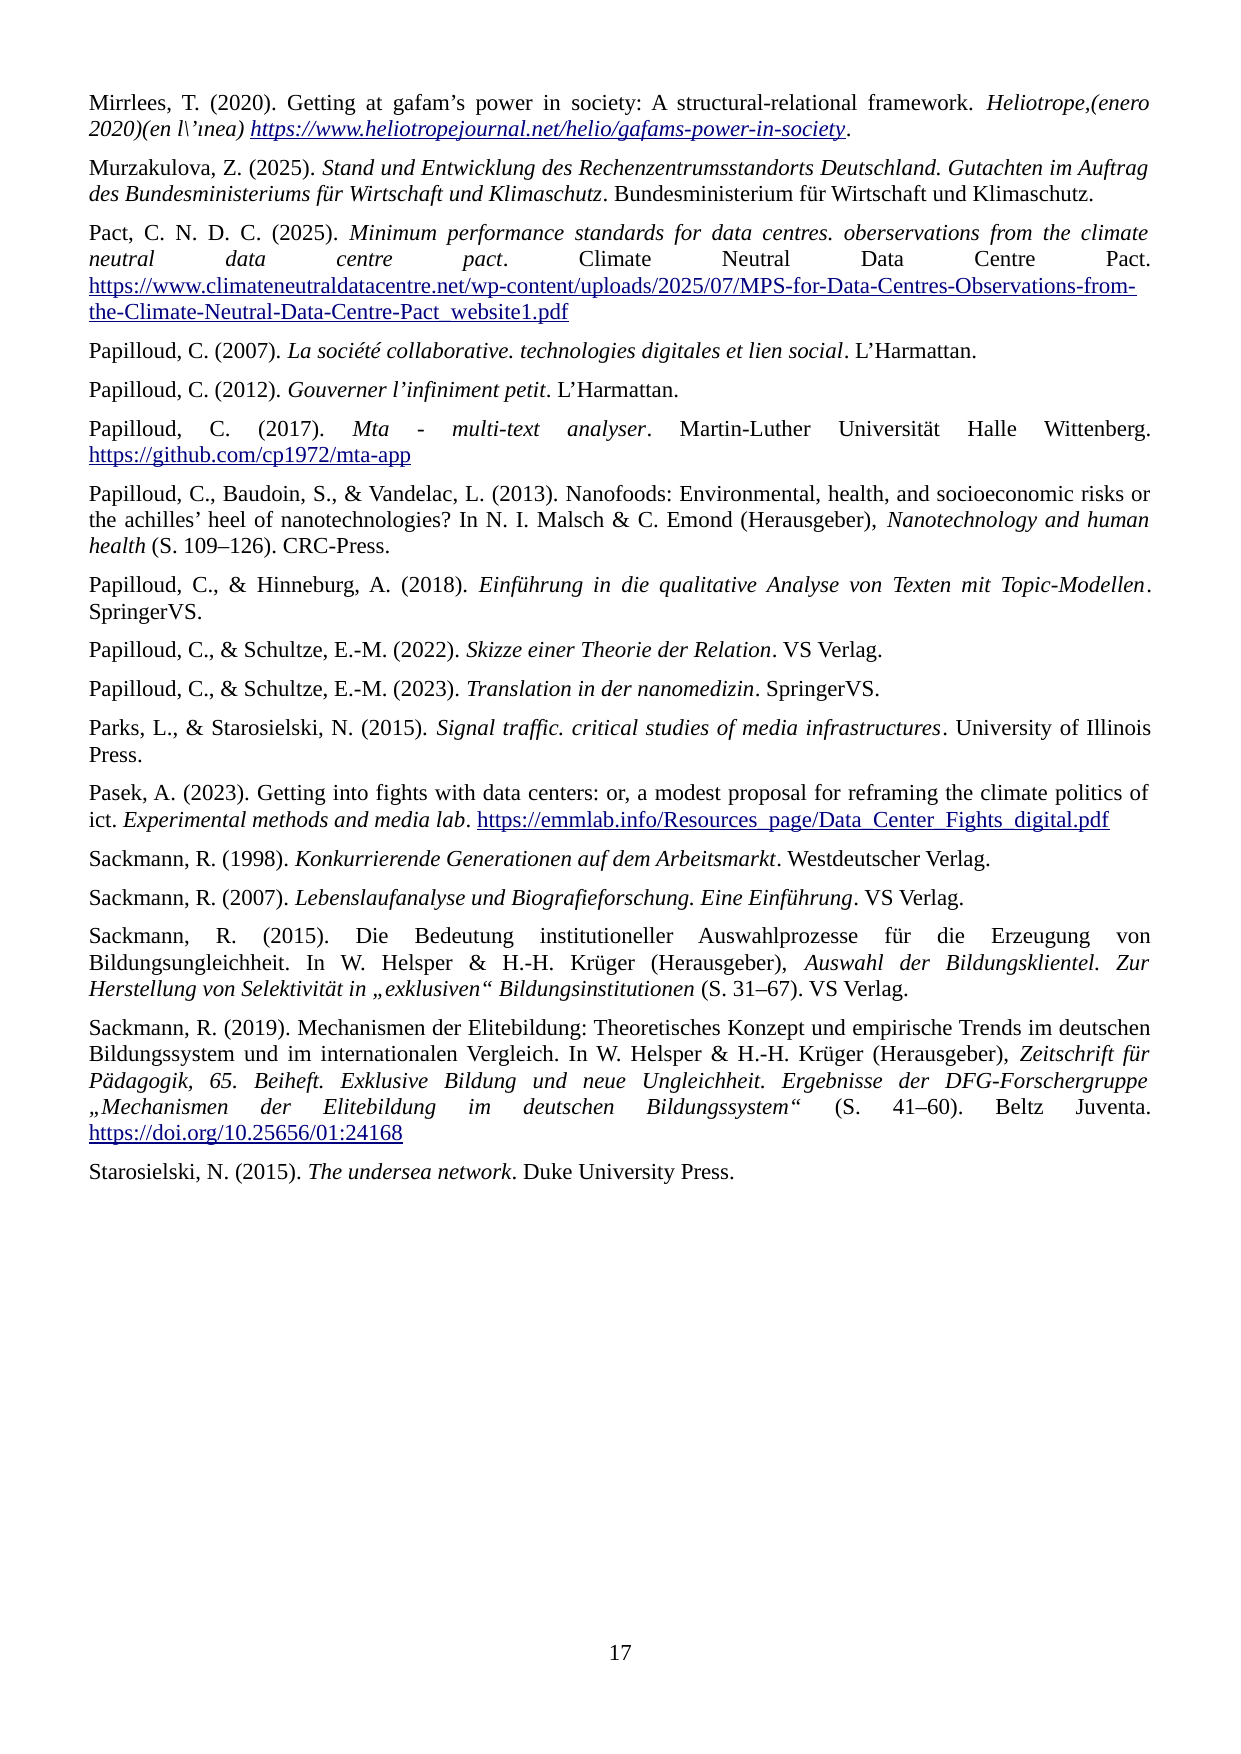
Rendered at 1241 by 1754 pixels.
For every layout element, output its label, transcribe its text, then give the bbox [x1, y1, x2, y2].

text Papilloud, C., Baudoin, S., & Vandelac, L. (2013). Nanofoods: Environmental, health, and socioeconomic risks or the achilles’ heel of nanotechnologies? In N. I. Malsch & C. Emond (Herausgeber), Nanotechnology and human health (S. 109–126). CRC-Press. [88, 480, 1152, 559]
text Murzakulova, Z. (2025). Stand und Entwicklung des Rechenzentrumsstandorts Deutschland. Gutachten im Auftrag des Bundesministeriums für Wirtschaft und Klimaschutz. Bundesministerium für Wirtschaft und Klimaschutz. [88, 154, 1152, 206]
text Sackmann, R. (2015). Die Bedeutung institutioneller Auswahlprozesse für die Erzeugung von Bildungsungleichheit. In W. Helsper & H.-H. Krüger (Herausgeber), Auswahl der Bildungsklientel. Zur Herstellung von Selektivität in „exklusiven“ Bildungsinstitutionen (S. 31–67). VS Verlag. [88, 922, 1152, 1001]
text Sackmann, R. (2019). Mechanismen der Elitebildung: Theoretisches Konzept und empirische Trends im deutschen Bildungssystem und im internationalen Vergleich. In W. Helsper & H.-H. Krüger (Herausgeber), Zeitschrift für Pädagogik, 65. Beiheft. Exklusive Bildung und neue Ungleichheit. Ergebnisse der DFG-Forschergruppe „Mechanismen der Elitebildung im deutschen Bildungssystem“ (S. 41–60). Beltz Juventa. https://doi.org/10.25656/01:24168 [88, 1014, 1152, 1146]
text Papilloud, C. (2007). La société collaborative. technologies digitales et lien social. L’Harmattan. [88, 337, 1152, 363]
text Mirrlees, T. (2020). Getting at gafam’s power in society: A structural-relational framework. Heliotrope,(enero 2020)(en l\’ınea) https://www.heliotropejournal.net/helio/gafams-power-in-society. [88, 88, 1152, 141]
text Papilloud, C., & Schultze, E.-M. (2022). Skizze einer Theorie der Relation. VS Verlag. [88, 637, 1152, 663]
text Pact, C. N. D. C. (2025). Minimum performance standards for data centres. oberservations from the climate neutral data centre pact. Climate Neutral Data Centre Pact. https://www.climateneutraldatacentre.net/wp-content/uploads/2025/07/MPS-for-Data-Centres-Observations-from-the-Climate-Neutral-Data-Centre-Pact_website1.pdf [88, 219, 1152, 324]
text Parks, L., & Starosielski, N. (2015). Signal traffic. critical studies of media infrastructures. University of Illinois Press. [88, 714, 1152, 767]
text Starosielski, N. (2015). The undersea network. Duke University Press. [88, 1158, 1152, 1184]
text Papilloud, C. (2017). Mta - multi-text analyser. Martin-Luther Universität Halle Wittenberg. https://github.com/cp1972/mta-app [88, 414, 1152, 467]
text Papilloud, C., & Schultze, E.-M. (2023). Translation in der nanomedizin. SpringerVS. [88, 675, 1152, 702]
text Sackmann, R. (1998). Konkurrierende Generationen auf dem Arbeitsmarkt. Westdeutscher Verlag. [88, 845, 1152, 871]
text Papilloud, C. (2012). Gouverner l’infiniment petit. L’Harmattan. [88, 376, 1152, 402]
text Papilloud, C., & Hinneburg, A. (2018). Einführung in die qualitative Analyse von Texten mit Topic-Modellen. SpringerVS. [88, 571, 1152, 624]
text Sackmann, R. (2007). Lebenslaufanalyse und Biografieforschung. Eine Einführung. VS Verlag. [88, 883, 1152, 910]
text Pasek, A. (2023). Getting into fights with data centers: or, a modest proposal for reframing the climate politics of ict. Experimental methods and media lab. https://emmlab.info/Resources_page/Data_Center_Fights_digital.pdf [88, 779, 1152, 832]
